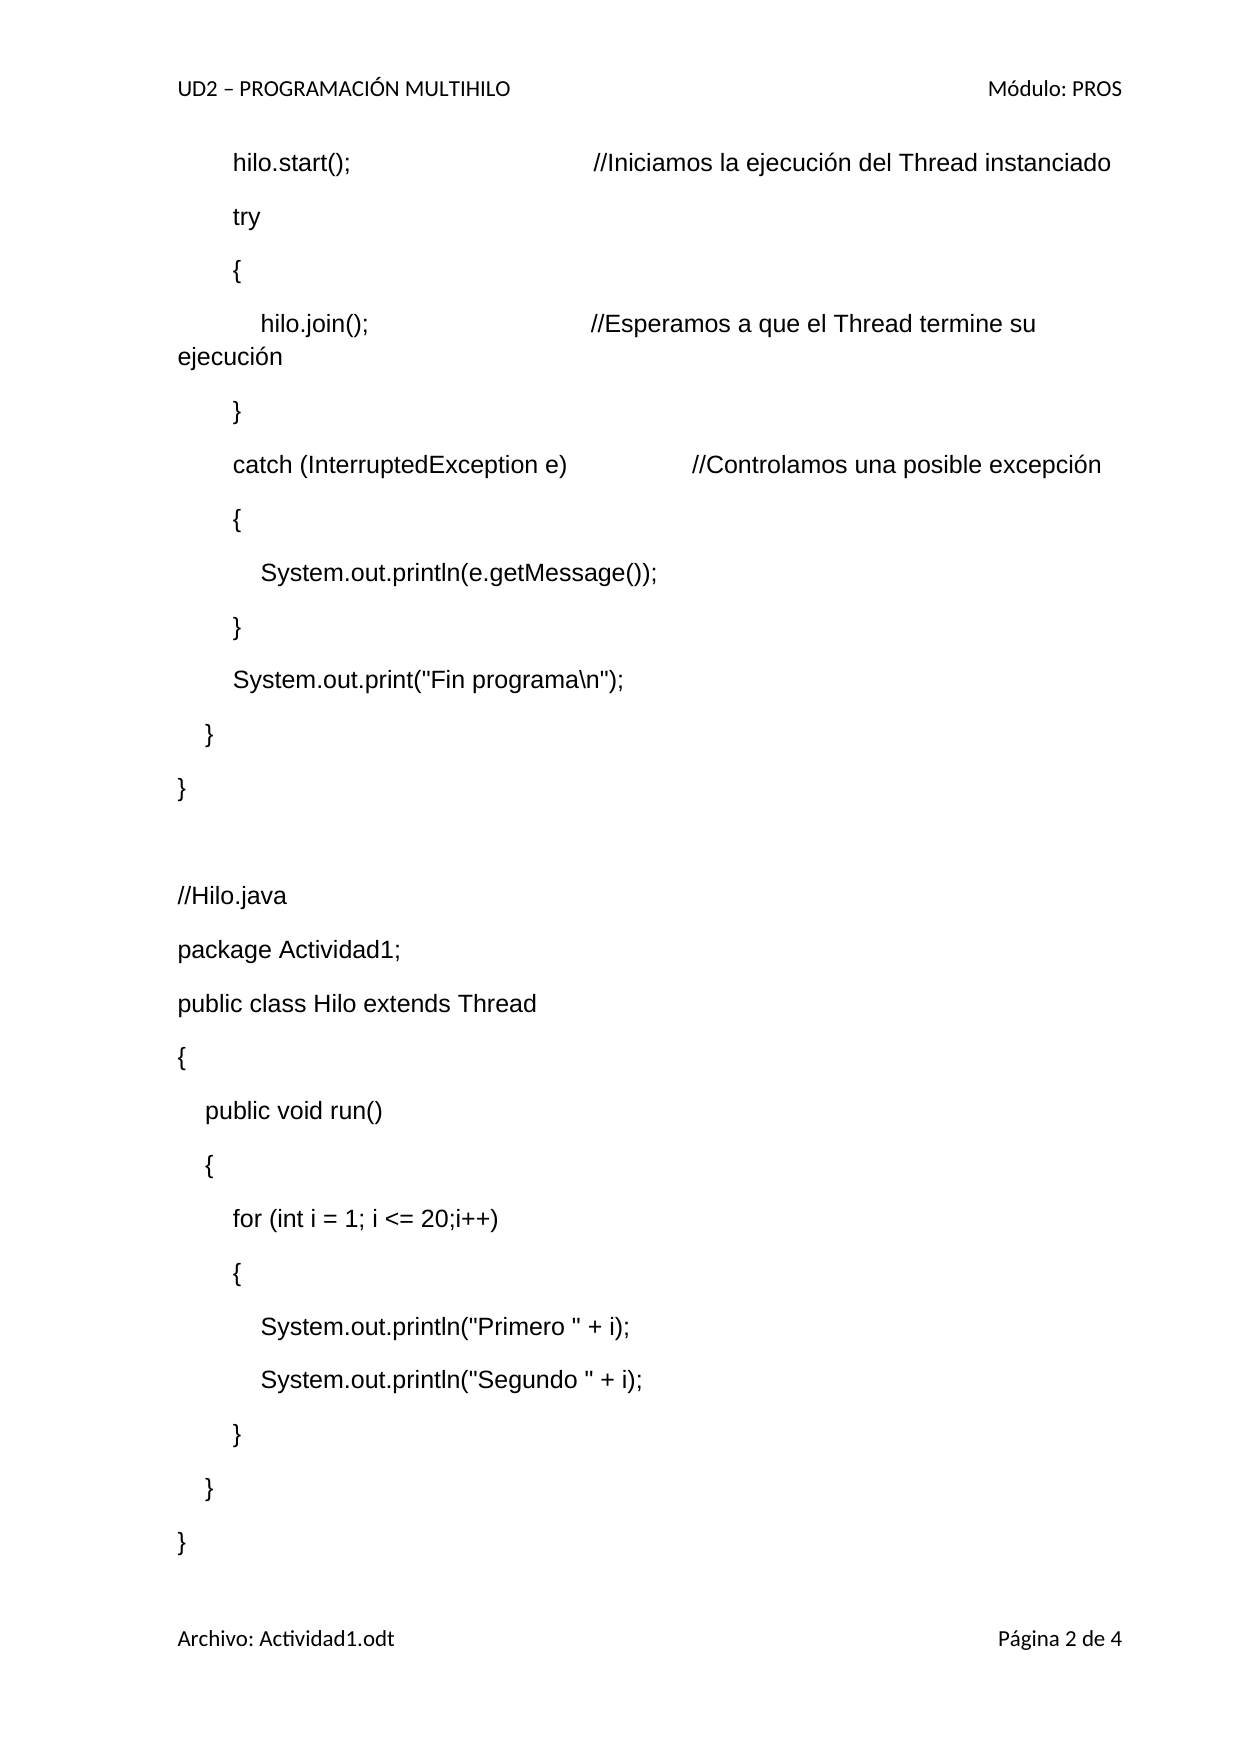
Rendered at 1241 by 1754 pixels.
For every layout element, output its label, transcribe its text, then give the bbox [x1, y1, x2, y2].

text hilo.start(); //Iniciamos la ejecución del Thread instanciado [177, 148, 1122, 176]
text hilo.join(); //Esperamos a que el Thread termine su ejecución [177, 309, 1122, 371]
text { [177, 1042, 1122, 1071]
text } [177, 612, 1122, 640]
text } [177, 1527, 1122, 1556]
text } [177, 719, 1122, 748]
text { [177, 1150, 1122, 1179]
text } [177, 396, 1122, 425]
text } [177, 1473, 1122, 1502]
text { [177, 1258, 1122, 1287]
text public class Hilo extends Thread [177, 988, 1122, 1017]
text //Hilo.java [177, 881, 1122, 909]
text package Actividad1; [177, 935, 1122, 963]
text System.out.print("Fin programa\n"); [177, 665, 1122, 694]
text } [177, 1419, 1122, 1448]
text for (int i = 1; i <= 20;i++) [177, 1204, 1122, 1233]
text { [177, 255, 1122, 284]
text catch (InterruptedException e) //Controlamos una posible excepción [177, 450, 1122, 479]
text public void run() [177, 1096, 1122, 1125]
text { [177, 504, 1122, 533]
text System.out.println("Segundo " + i); [177, 1366, 1122, 1394]
text try [177, 202, 1122, 230]
text System.out.println(e.getMessage()); [177, 558, 1122, 586]
text } [177, 773, 1122, 802]
text System.out.println("Primero " + i); [177, 1312, 1122, 1340]
